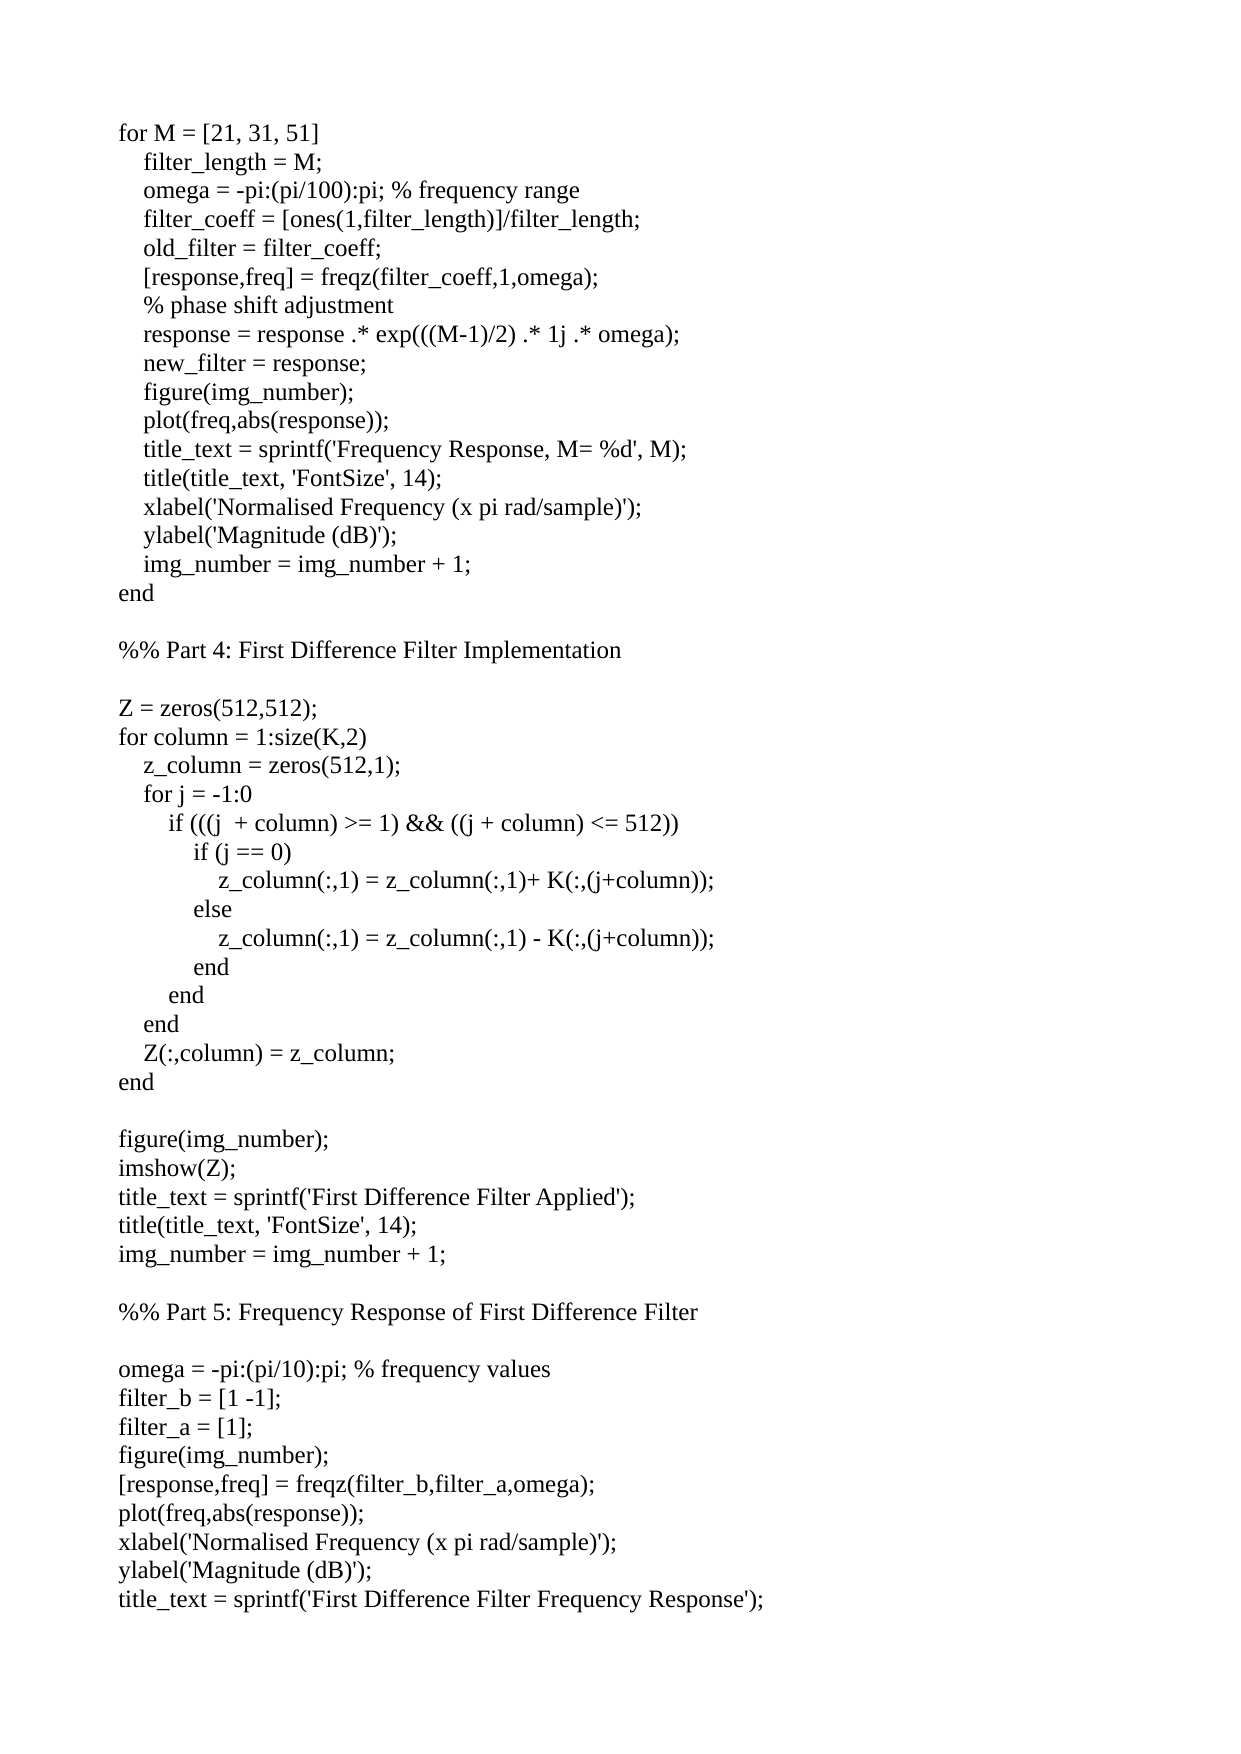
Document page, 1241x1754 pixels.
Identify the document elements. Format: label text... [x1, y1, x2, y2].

text end [118, 1009, 1122, 1038]
text response = response .* exp(((M-1)/2) .* 1j .* omega); [118, 319, 1122, 348]
text % phase shift adjustment [118, 291, 1122, 319]
text title_text = sprintf('Frequency Response, M= %d', M); [118, 434, 1122, 463]
text if (((j + column) >= 1) && ((j + column) <= 512)) [118, 808, 1122, 837]
text [response,freq] = freqz(filter_b,filter_a,omega); [118, 1469, 1122, 1498]
text if (j == 0) [118, 837, 1122, 866]
text [response,freq] = freqz(filter_coeff,1,omega); [118, 262, 1122, 291]
text %% Part 5: Frequency Response of First Difference Filter [118, 1297, 1122, 1326]
text figure(img_number); [118, 377, 1122, 406]
text filter_length = M; [118, 147, 1122, 176]
text omega = -pi:(pi/10):pi; % frequency values [118, 1354, 1122, 1383]
text imshow(Z); [118, 1153, 1122, 1182]
text old_filter = filter_coeff; [118, 233, 1122, 262]
text z_column = zeros(512,1); [118, 751, 1122, 779]
text title(title_text, 'FontSize', 14); [118, 463, 1122, 492]
text Z(:,column) = z_column; [118, 1038, 1122, 1067]
text title_text = sprintf('First Difference Filter Applied'); [118, 1182, 1122, 1211]
text filter_b = [1 -1]; [118, 1383, 1122, 1412]
text ylabel('Magnitude (dB)'); [118, 1556, 1122, 1584]
text else [118, 894, 1122, 923]
text z_column(:,1) = z_column(:,1) - K(:,(j+column)); [118, 923, 1122, 952]
text new_filter = response; [118, 348, 1122, 377]
text for M = [21, 31, 51] [118, 118, 1122, 147]
text z_column(:,1) = z_column(:,1)+ K(:,(j+column)); [118, 866, 1122, 894]
text end [118, 578, 1122, 607]
text end [118, 981, 1122, 1009]
text xlabel('Normalised Frequency (x pi rad/sample)'); [118, 492, 1122, 521]
text figure(img_number); [118, 1124, 1122, 1153]
text %% Part 4: First Difference Filter Implementation [118, 636, 1122, 664]
text omega = -pi:(pi/100):pi; % frequency range [118, 176, 1122, 204]
text filter_coeff = [ones(1,filter_length)]/filter_length; [118, 204, 1122, 233]
text xlabel('Normalised Frequency (x pi rad/sample)'); [118, 1527, 1122, 1556]
text plot(freq,abs(response)); [118, 1498, 1122, 1527]
text for j = -1:0 [118, 779, 1122, 808]
text title(title_text, 'FontSize', 14); [118, 1211, 1122, 1239]
text end [118, 952, 1122, 981]
text title_text = sprintf('First Difference Filter Frequency Response'); [118, 1584, 1122, 1613]
text img_number = img_number + 1; [118, 1239, 1122, 1268]
text for column = 1:size(K,2) [118, 722, 1122, 751]
text filter_a = [1]; [118, 1412, 1122, 1441]
text ylabel('Magnitude (dB)'); [118, 521, 1122, 549]
text figure(img_number); [118, 1441, 1122, 1469]
text plot(freq,abs(response)); [118, 406, 1122, 434]
text end [118, 1067, 1122, 1096]
text img_number = img_number + 1; [118, 549, 1122, 578]
text Z = zeros(512,512); [118, 693, 1122, 722]
